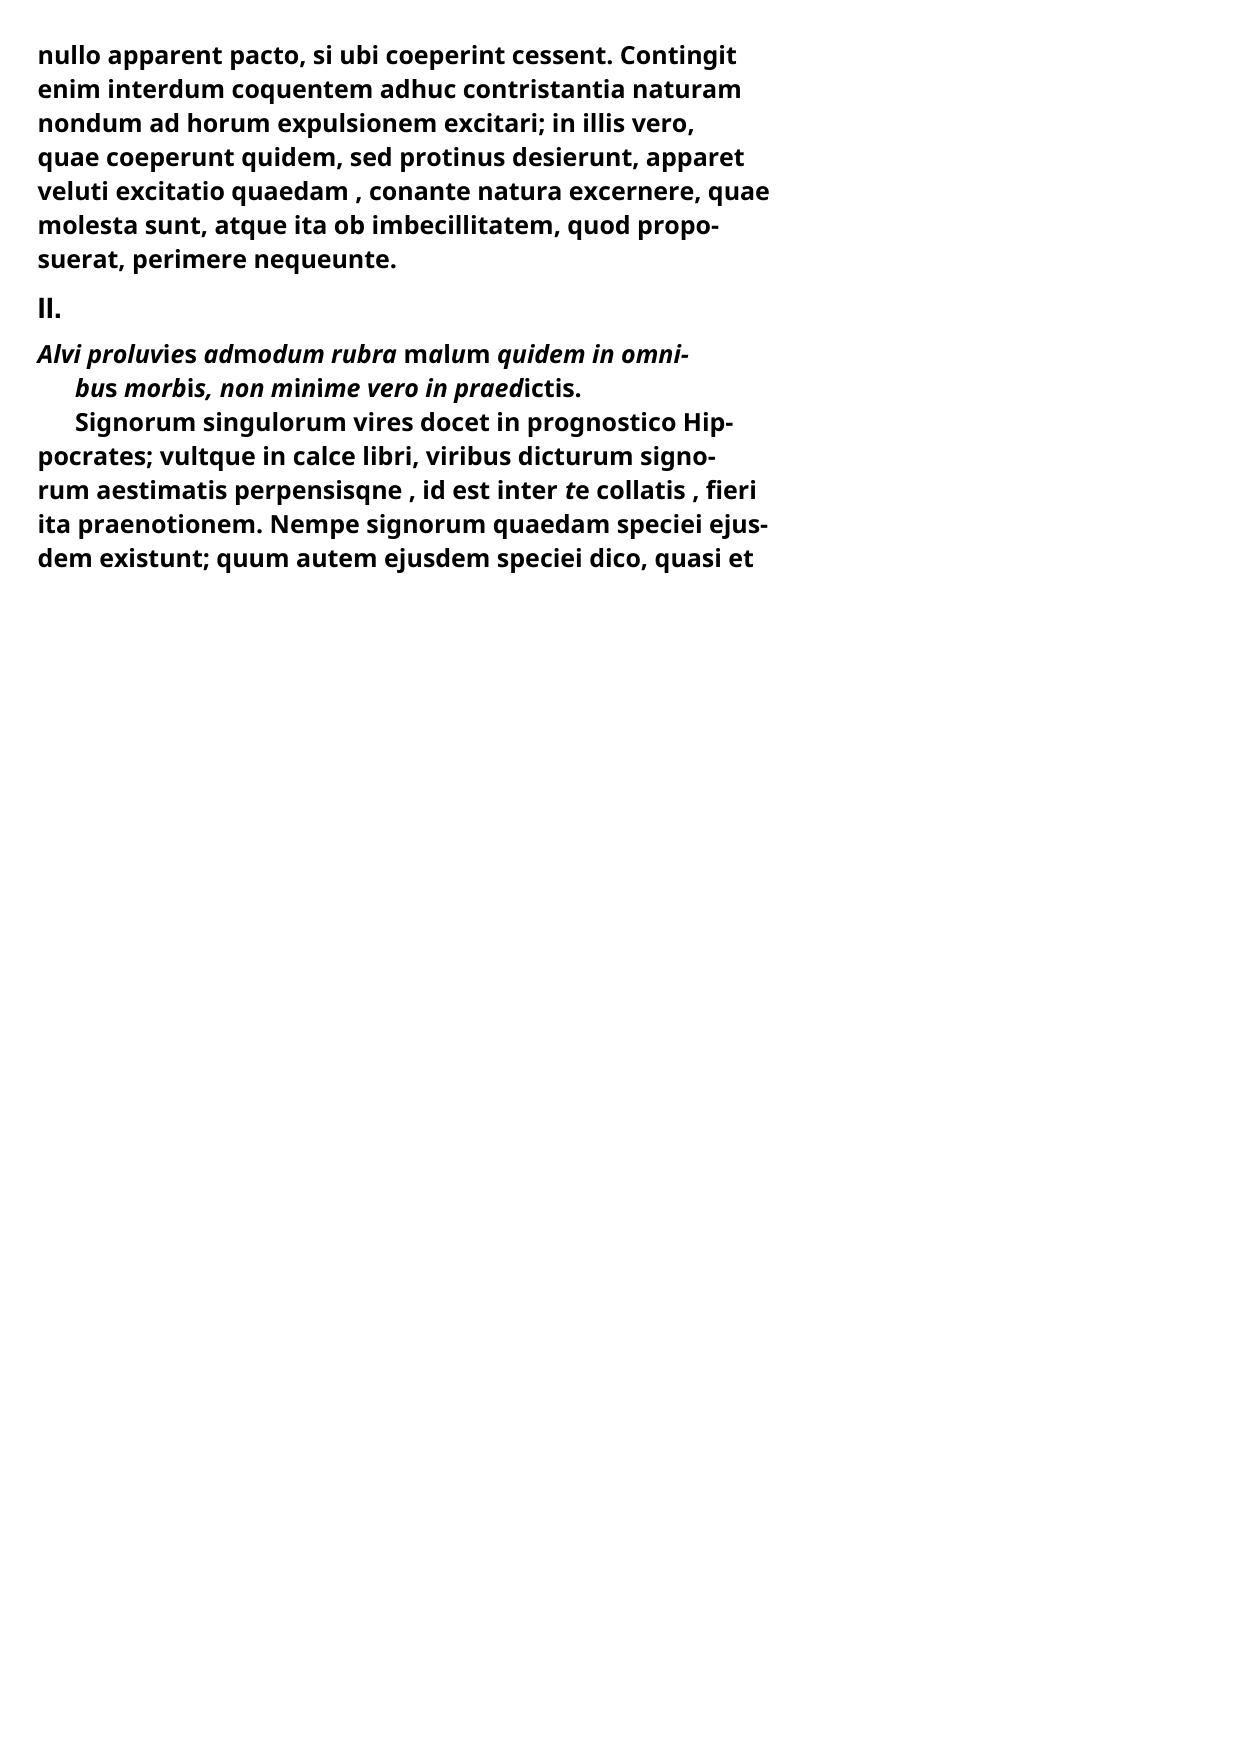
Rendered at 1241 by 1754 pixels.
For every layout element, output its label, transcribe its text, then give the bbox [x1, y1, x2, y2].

text Signorum singulorum vires docet in prognostico Hip- pocrates; vultque in calce libri, viribus dicturum signo- rum aestimatis perpensisqne , id est inter te collatis , fieri ita praenotionem. Nempe signorum quaedam speciei ejus- dem existunt; quum autem ejusdem speciei dico, quasi et [37, 405, 1203, 575]
subtitle II. [37, 291, 1203, 324]
text Alvi proluvies admodum rubra malum quidem in omni- bus morbis, non minime vero in praedictis. [37, 337, 1203, 405]
text nullo apparent pacto, si ubi coeperint cessent. Contingit enim interdum coquentem adhuc contristantia naturam nondum ad horum expulsionem excitari; in illis vero, quae coeperunt quidem, sed protinus desierunt, apparet veluti excitatio quaedam , conante natura excernere, quae molesta sunt, atque ita ob imbecillitatem, quod propo- suerat, perimere nequeunte. [37, 37, 1203, 276]
